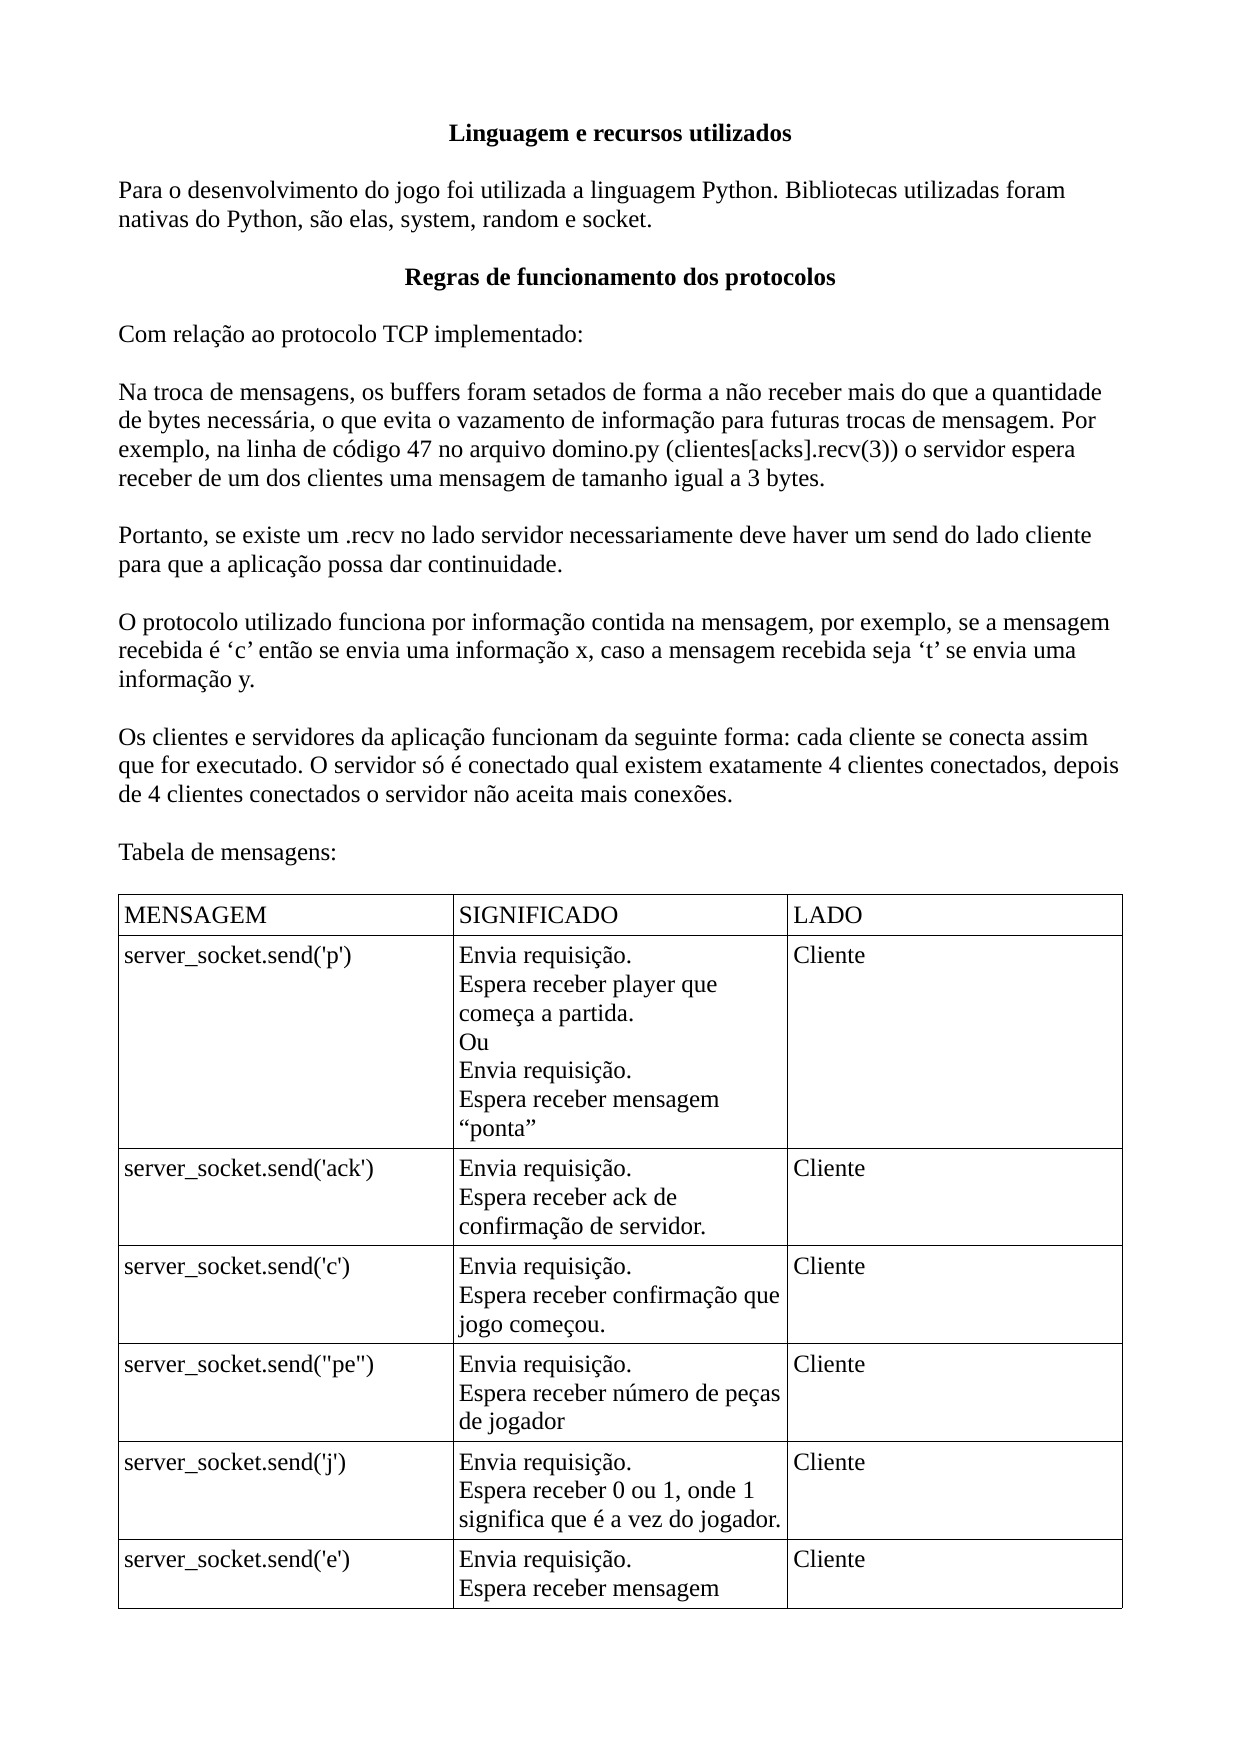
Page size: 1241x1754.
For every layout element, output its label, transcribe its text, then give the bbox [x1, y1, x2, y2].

table_header MENSAGEM [119, 895, 453, 935]
table_cell Envia requisição. Espera receber 0 ou 1, onde 1 significa que é a vez do jogador. [454, 1442, 787, 1539]
table_header SIGNIFICADO [454, 895, 787, 935]
table_cell Cliente [788, 1442, 1122, 1539]
text Tabela de mensagens: [118, 837, 1122, 866]
text Os clientes e servidores da aplicação funcionam da seguinte forma: cada cliente se conecta assim que for executado. O servidor só é conectado qual existem exatamente 4 clientes conectados, depois de 4 clientes conectados o servidor não aceita mais conexões. [118, 722, 1122, 808]
table_cell server_socket.send('ack') [119, 1149, 453, 1245]
text Linguagem e recursos utilizados [118, 118, 1122, 147]
table_cell server_socket.send("pe") [119, 1344, 453, 1441]
text Com relação ao protocolo TCP implementado: [118, 319, 1122, 348]
table_cell Cliente [788, 1246, 1122, 1343]
table_cell Cliente [788, 1344, 1122, 1441]
table_cell Envia requisição. Espera receber confirmação que jogo começou. [454, 1246, 787, 1343]
table_cell Envia requisição. Espera receber ack de confirmação de servidor. [454, 1149, 787, 1245]
table_cell server_socket.send('c') [119, 1246, 453, 1343]
text Para o desenvolvimento do jogo foi utilizada a linguagem Python. Bibliotecas utilizadas foram nativas do Python, são elas, system, random e socket. [118, 176, 1122, 233]
table_cell Cliente [788, 1149, 1122, 1245]
table_cell Cliente [788, 936, 1122, 1147]
table_cell Envia requisição. Espera receber mensagem [454, 1540, 787, 1608]
table_cell server_socket.send('p') [119, 936, 453, 1147]
table_cell server_socket.send('j') [119, 1442, 453, 1539]
text Regras de funcionamento dos protocolos [118, 262, 1122, 291]
text O protocolo utilizado funciona por informação contida na mensagem, por exemplo, se a mensagem recebida é ‘c’ então se envia uma informação x, caso a mensagem recebida seja ‘t’ se envia uma informação y. [118, 607, 1122, 693]
table_cell Envia requisição. Espera receber número de peças de jogador [454, 1344, 787, 1441]
text Portanto, se existe um .recv no lado servidor necessariamente deve haver um send do lado cliente para que a aplicação possa dar continuidade. [118, 521, 1122, 578]
text Na troca de mensagens, os buffers foram setados de forma a não receber mais do que a quantidade de bytes necessária, o que evita o vazamento de informação para futuras trocas de mensagem. Por exemplo, na linha de código 47 no arquivo domino.py (clientes[acks].recv(3)) o servidor espera receber de um dos clientes uma mensagem de tamanho igual a 3 bytes. [118, 377, 1122, 492]
table_header LADO [788, 895, 1122, 935]
table_cell Envia requisição. Espera receber player que começa a partida. Ou Envia requisição. Espera receber mensagem “ponta” [454, 936, 787, 1147]
table_cell Cliente [788, 1540, 1122, 1608]
table_cell server_socket.send('e') [119, 1540, 453, 1608]
